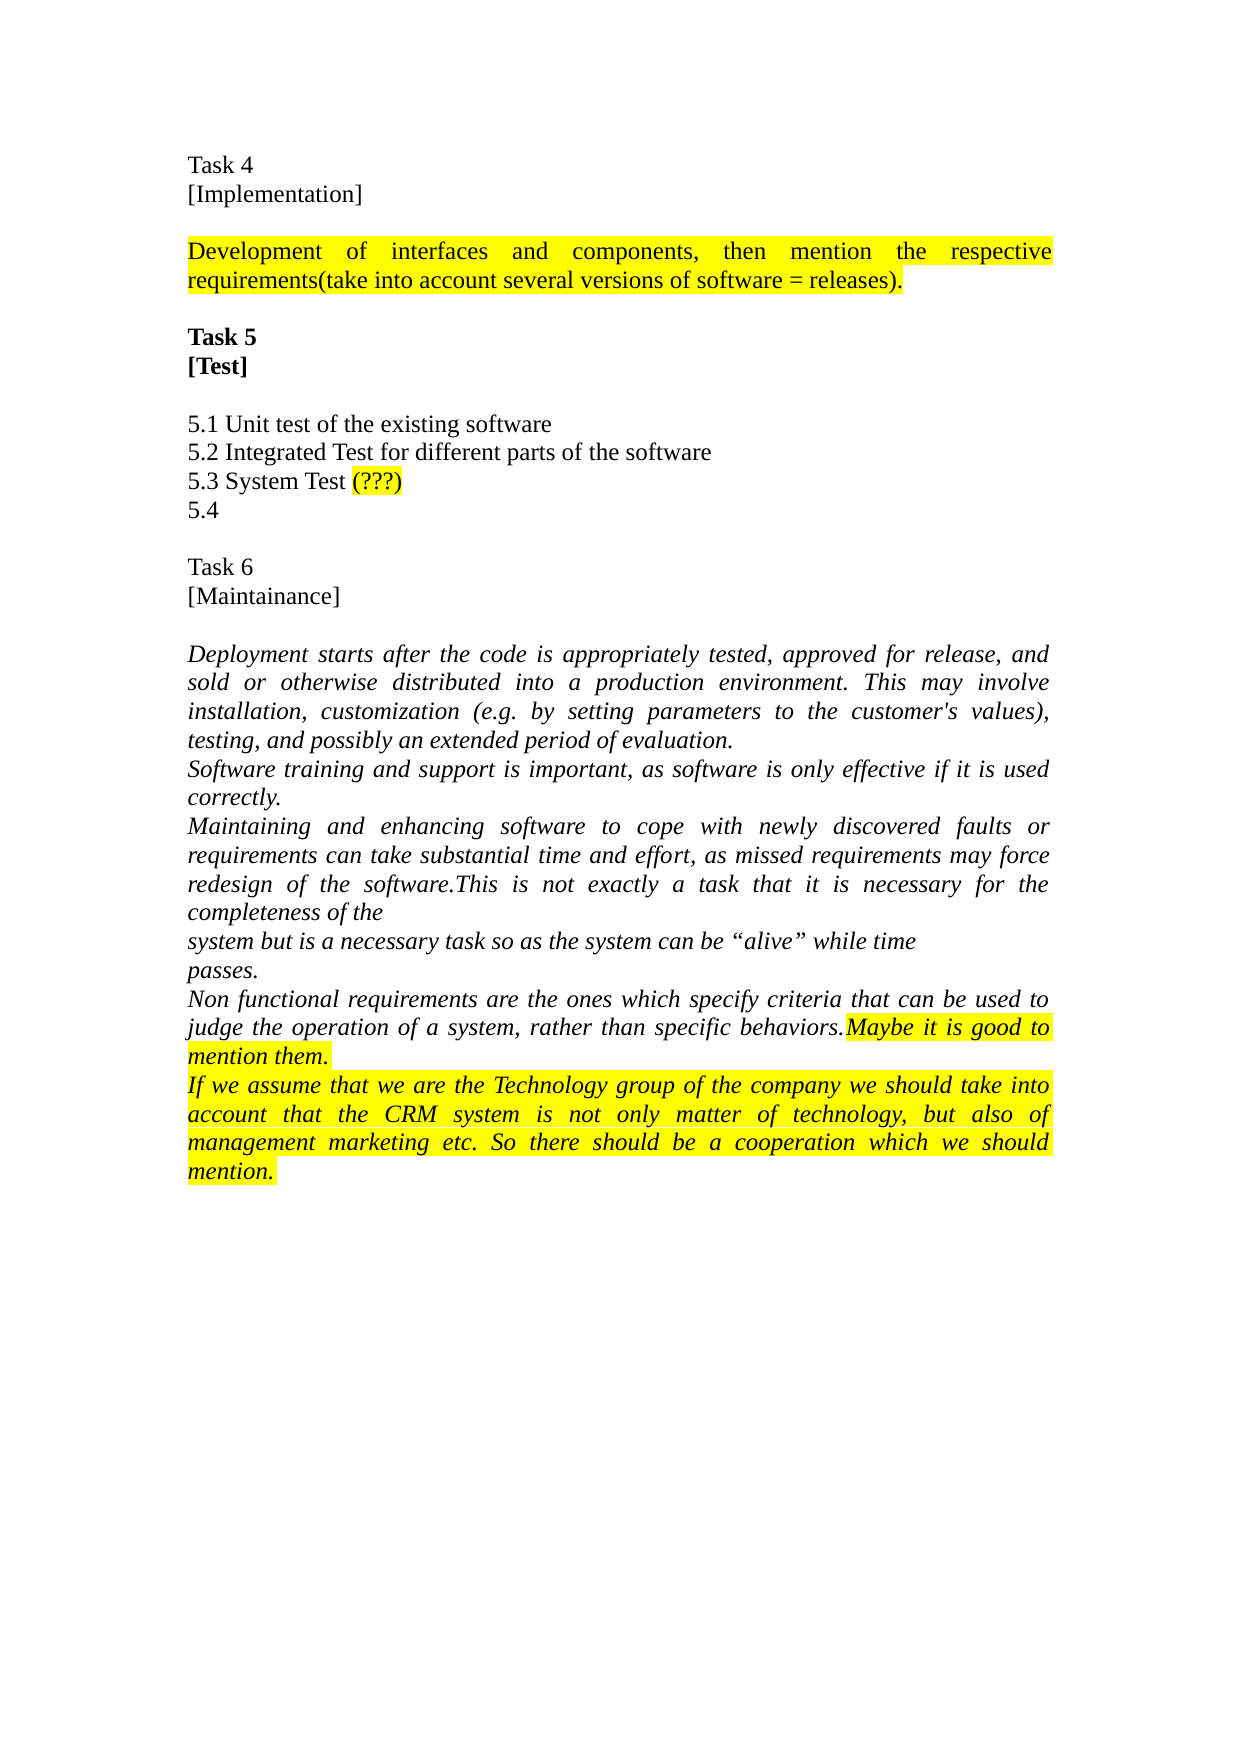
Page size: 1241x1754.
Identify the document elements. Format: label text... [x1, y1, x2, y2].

text [Test] [187, 351, 1053, 380]
text 5.1 Unit test of the existing software [187, 409, 1053, 437]
text 5.2 Integrated Test for different parts of the software [187, 437, 1053, 466]
text system but is a necessary task so as the system can be “alive” while time [187, 926, 1053, 955]
text Maintaining and enhancing software to cope with newly discovered faults or requirements can take substantial time and effort, as missed requirements may force redesign of the software.This is not exactly a task that it is necessary for the completeness of the [187, 811, 1053, 926]
text [Maintainance] [187, 581, 1053, 610]
text 5.4 [187, 495, 1053, 524]
text passes. [187, 955, 1053, 984]
text Software training and support is important, as software is only effective if it is used correctly. [187, 754, 1053, 811]
text [Implementation] [187, 179, 1053, 207]
text Task 4 [187, 150, 1053, 179]
text 5.3 System Test (???) [187, 466, 1053, 495]
text If we assume that we are the Technology group of the company we should take into account that the CRM system is not only matter of technology, but also of management marketing etc. So there should be a cooperation which we should mention. [187, 1070, 1053, 1185]
text Task 6 [187, 552, 1053, 581]
text Non functional requirements are the ones which specify criteria that can be used to judge the operation of a system, rather than specific behaviors.Maybe it is good to mention them. [187, 984, 1053, 1070]
text Deployment starts after the code is appropriately tested, approved for release, and sold or otherwise distributed into a production environment. This may involve installation, customization (e.g. by setting parameters to the customer's values), testing, and possibly an extended period of evaluation. [187, 639, 1053, 754]
text Development of interfaces and components, then mention the respective requirements(take into account several versions of software = releases). [187, 236, 1053, 294]
text Task 5 [187, 322, 1053, 351]
